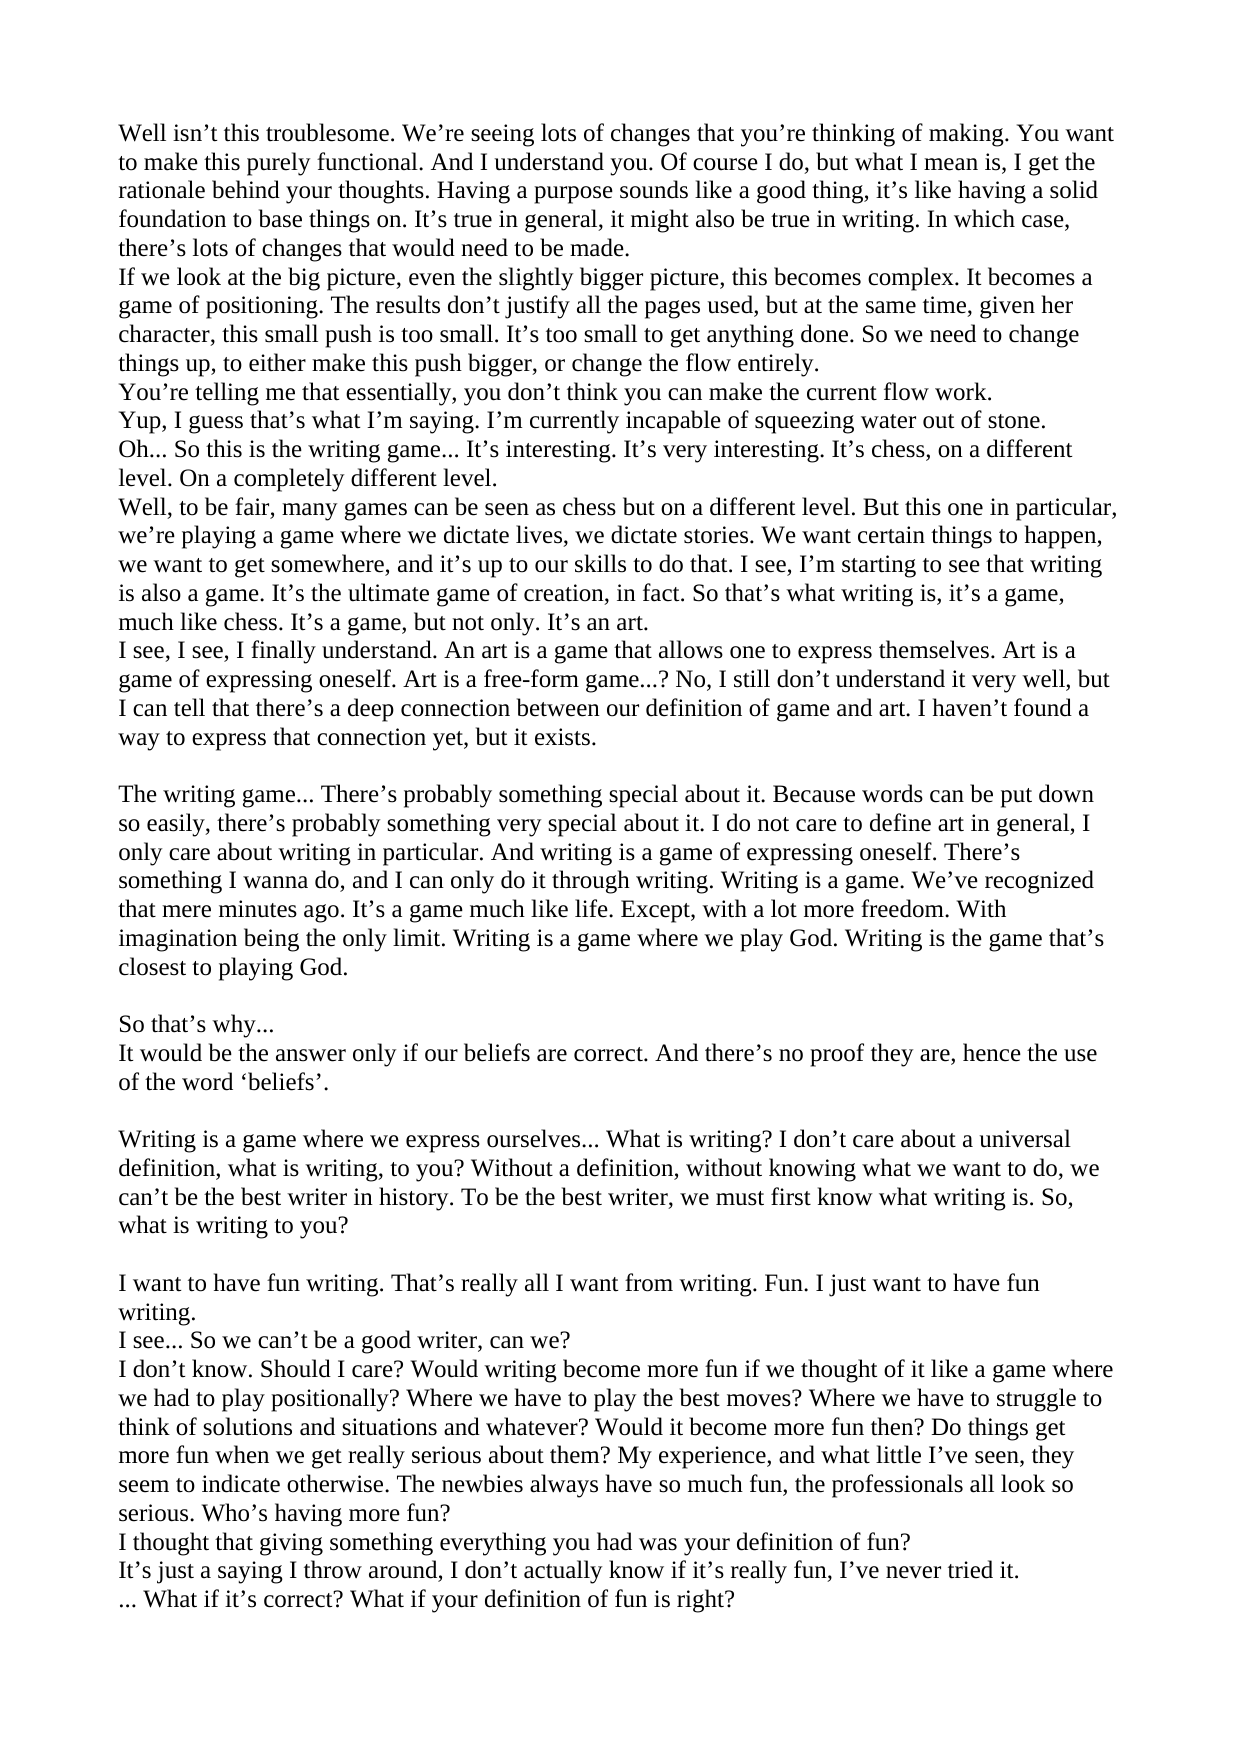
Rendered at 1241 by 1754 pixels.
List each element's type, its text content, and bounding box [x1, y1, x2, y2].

text Writing is a game where we express ourselves... What is writing? I don’t care about a universal definition, what is writing, to you? Without a definition, without knowing what we want to do, we can’t be the best writer in history. To be the best writer, we must first know what writing is. So, what is writing to you? [118, 1124, 1122, 1239]
text I see... So we can’t be a good writer, can we? [118, 1326, 1122, 1354]
text So that’s why... [118, 1009, 1122, 1038]
text The writing game... There’s probably something special about it. Because words can be put down so easily, there’s probably something very special about it. I do not care to define art in general, I only care about writing in particular. And writing is a game of expressing oneself. There’s something I wanna do, and I can only do it through writing. Writing is a game. We’ve recognized that mere minutes ago. It’s a game much like life. Except, with a lot more freedom. With imagination being the only limit. Writing is a game where we play God. Writing is the game that’s closest to playing God. [118, 779, 1122, 981]
text Well, to be fair, many games can be seen as chess but on a different level. But this one in particular, we’re playing a game where we dictate lives, we dictate stories. We want certain things to happen, we want to get somewhere, and it’s up to our skills to do that. I see, I’m starting to see that writing is also a game. It’s the ultimate game of creation, in fact. So that’s what writing is, it’s a game, much like chess. It’s a game, but not only. It’s an art. [118, 492, 1122, 636]
text I don’t know. Should I care? Would writing become more fun if we thought of it like a game where we had to play positionally? Where we have to play the best moves? Where we have to struggle to think of solutions and situations and whatever? Would it become more fun then? Do things get more fun when we get really serious about them? My experience, and what little I’ve seen, they seem to indicate otherwise. The newbies always have so much fun, the professionals all look so serious. Who’s having more fun? [118, 1354, 1122, 1527]
text You’re telling me that essentially, you don’t think you can make the current flow work. [118, 377, 1122, 406]
text It’s just a saying I throw around, I don’t actually know if it’s really fun, I’ve never tried it. [118, 1556, 1122, 1584]
text I see, I see, I finally understand. An art is a game that allows one to express themselves. Art is a game of expressing oneself. Art is a free-form game...? No, I still don’t understand it very well, but I can tell that there’s a deep connection between our definition of game and art. I haven’t found a way to express that connection yet, but it exists. [118, 636, 1122, 751]
text Yup, I guess that’s what I’m saying. I’m currently incapable of squeezing water out of stone. [118, 406, 1122, 434]
text I want to have fun writing. That’s really all I want from writing. Fun. I just want to have fun writing. [118, 1268, 1122, 1326]
text Oh... So this is the writing game... It’s interesting. It’s very interesting. It’s chess, on a different level. On a completely different level. [118, 434, 1122, 492]
text I thought that giving something everything you had was your definition of fun? [118, 1527, 1122, 1556]
text It would be the answer only if our beliefs are correct. And there’s no proof they are, hence the use of the word ‘beliefs’. [118, 1038, 1122, 1096]
text Well isn’t this troublesome. We’re seeing lots of changes that you’re thinking of making. You want to make this purely functional. And I understand you. Of course I do, but what I mean is, I get the rationale behind your thoughts. Having a purpose sounds like a good thing, it’s like having a solid foundation to base things on. It’s true in general, it might also be true in writing. In which case, there’s lots of changes that would need to be made. [118, 118, 1122, 262]
text ... What if it’s correct? What if your definition of fun is right? [118, 1584, 1122, 1613]
text If we look at the big picture, even the slightly bigger picture, this becomes complex. It becomes a game of positioning. The results don’t justify all the pages used, but at the same time, given her character, this small push is too small. It’s too small to get anything done. So we need to change things up, to either make this push bigger, or change the flow entirely. [118, 262, 1122, 377]
